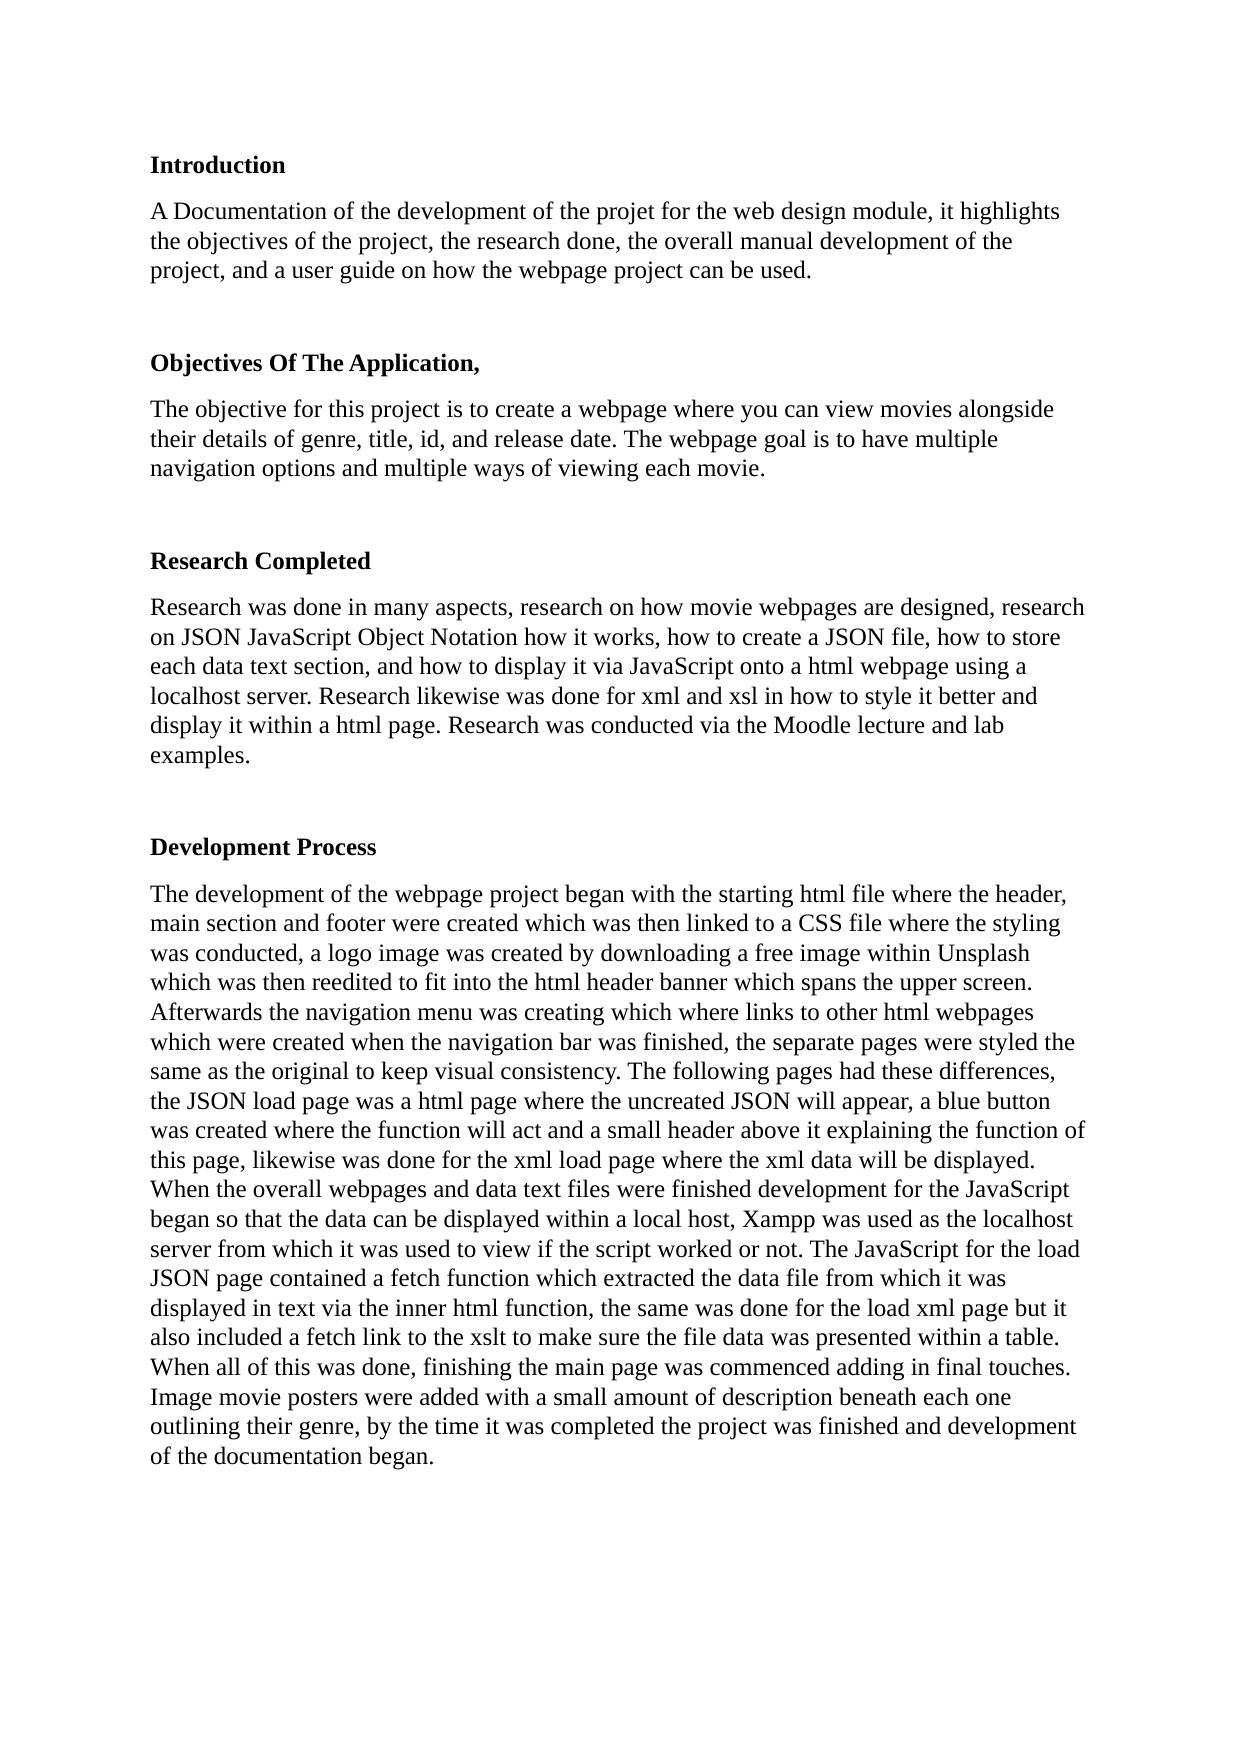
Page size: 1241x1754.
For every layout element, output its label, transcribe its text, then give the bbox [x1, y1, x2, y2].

text Objectives Of The Application, [150, 348, 1090, 377]
text Development Process [150, 832, 1090, 861]
text The development of the webpage project began with the starting html file where the header, main section and footer were created which was then linked to a CSS file where the styling was conducted, a logo image was created by downloading a free image within Unsplash which was then reedited to fit into the html header banner which spans the upper screen. Afterwards the navigation menu was creating which where links to other html webpages which were created when the navigation bar was finished, the separate pages were styled the same as the original to keep visual consistency. The following pages had these differences, the JSON load page was a html page where the uncreated JSON will appear, a blue button was created where the function will act and a small header above it explaining the function of this page, likewise was done for the xml load page where the xml data will be displayed. When the overall webpages and data text files were finished development for the JavaScript began so that the data can be displayed within a local host, Xampp was used as the localhost server from which it was used to view if the script worked or not. The JavaScript for the load JSON page contained a fetch function which extracted the data file from which it was displayed in text via the inner html function, the same was done for the load xml page but it also included a fetch link to the xslt to make sure the file data was presented within a table. When all of this was done, finishing the main page was commenced adding in final touches. Image movie posters were added with a small amount of description beneath each one outlining their genre, by the time it was completed the project was finished and development of the documentation began. [150, 879, 1090, 1469]
text Research was done in many aspects, research on how movie webpages are designed, research on JSON JavaScript Object Notation how it works, how to create a JSON file, how to store each data text section, and how to display it via JavaScript onto a html webpage using a localhost server. Research likewise was done for xml and xsl in how to style it better and display it within a html page. Research was conducted via the Moodle lecture and lab examples. [150, 592, 1090, 769]
text The objective for this project is to create a webpage where you can view movies alongside their details of genre, title, id, and release date. The webpage goal is to have multiple navigation options and multiple ways of viewing each movie. [150, 394, 1090, 482]
text Introduction [150, 150, 1090, 179]
text Research Completed [150, 546, 1090, 574]
text A Documentation of the development of the projet for the web design module, it highlights the objectives of the project, the research done, the overall manual development of the project, and a user guide on how the webpage project can be used. [150, 196, 1090, 284]
